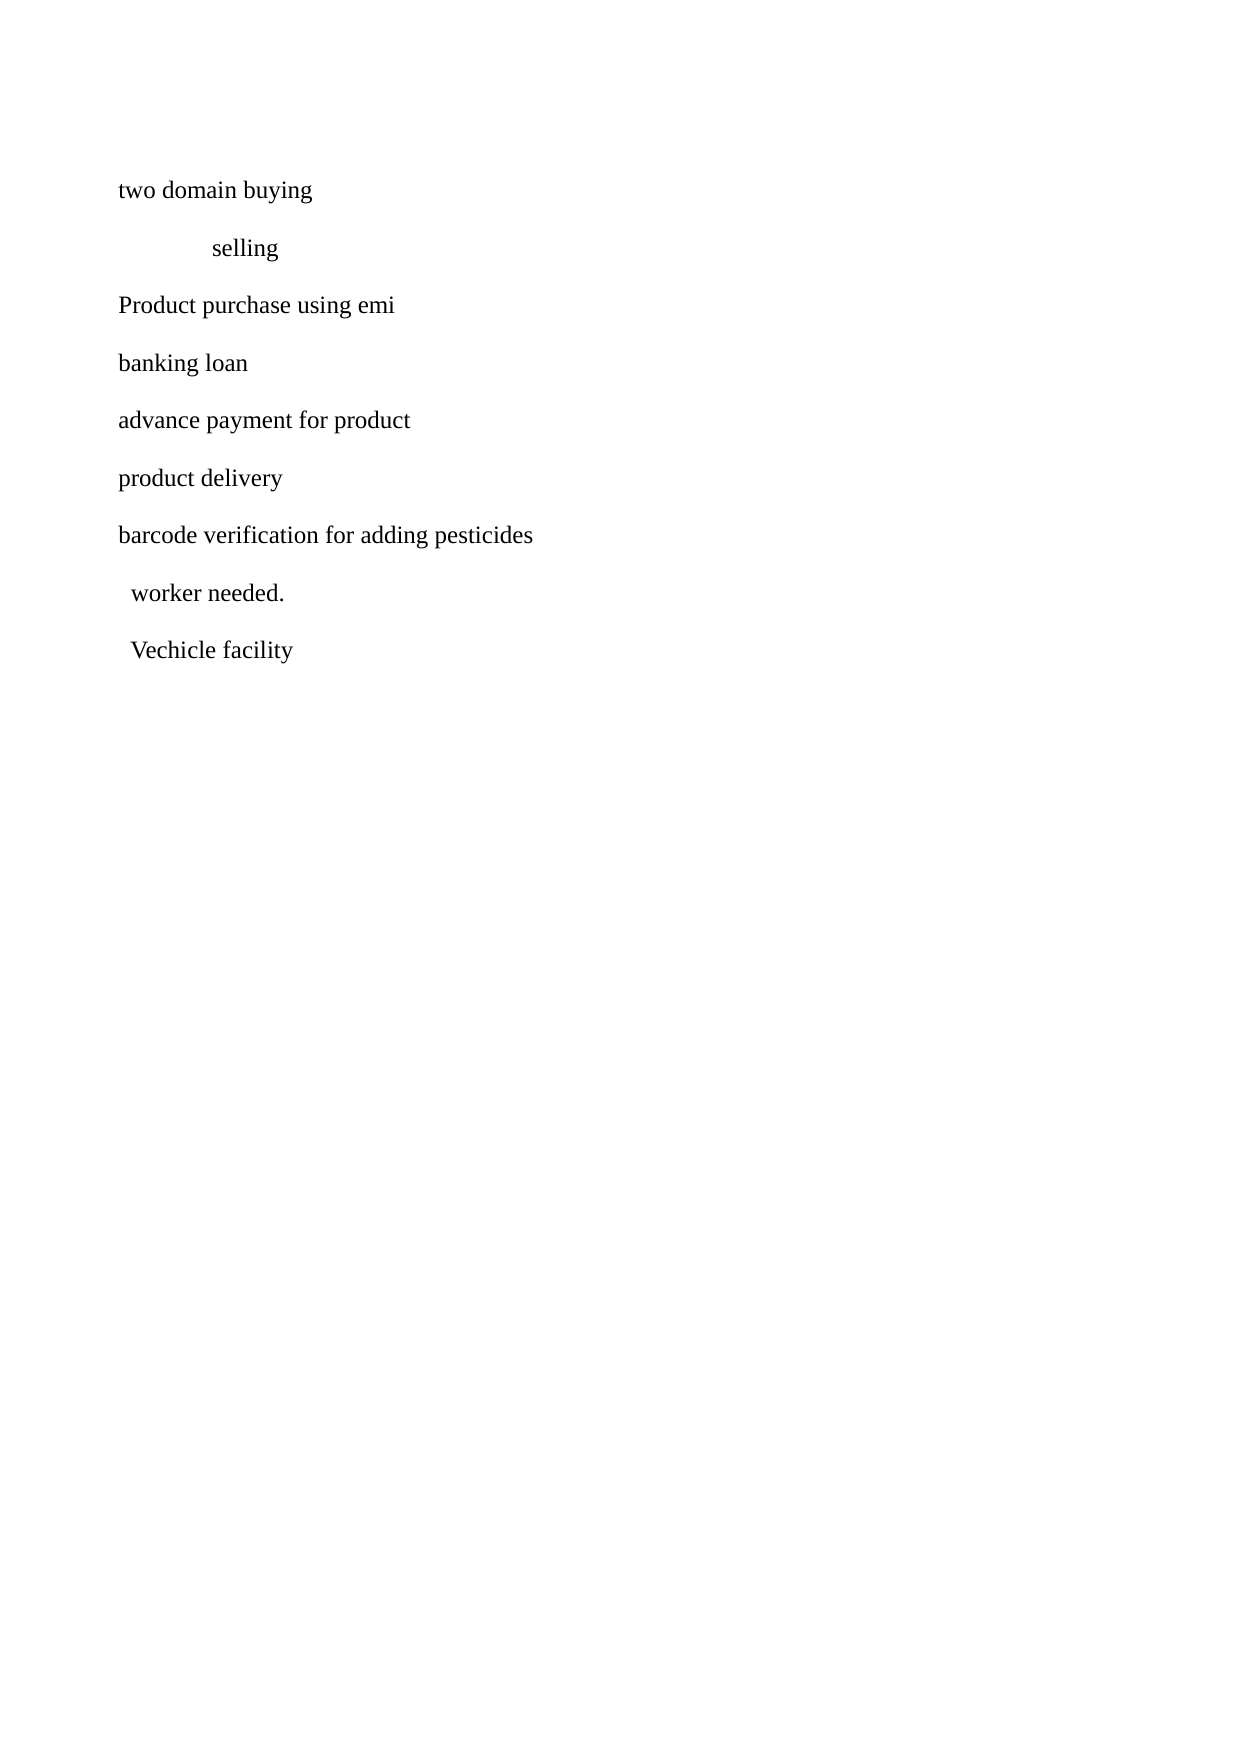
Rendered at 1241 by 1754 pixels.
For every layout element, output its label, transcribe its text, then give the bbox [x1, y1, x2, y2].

text two domain buying [118, 176, 1122, 204]
text Vechicle facility [118, 636, 1122, 664]
text banking loan [118, 348, 1122, 377]
text barcode verification for adding pesticides [118, 521, 1122, 549]
text product delivery [118, 463, 1122, 492]
text Product purchase using emi [118, 291, 1122, 319]
text worker needed. [118, 578, 1122, 607]
text selling [118, 233, 1122, 262]
text advance payment for product [118, 406, 1122, 434]
